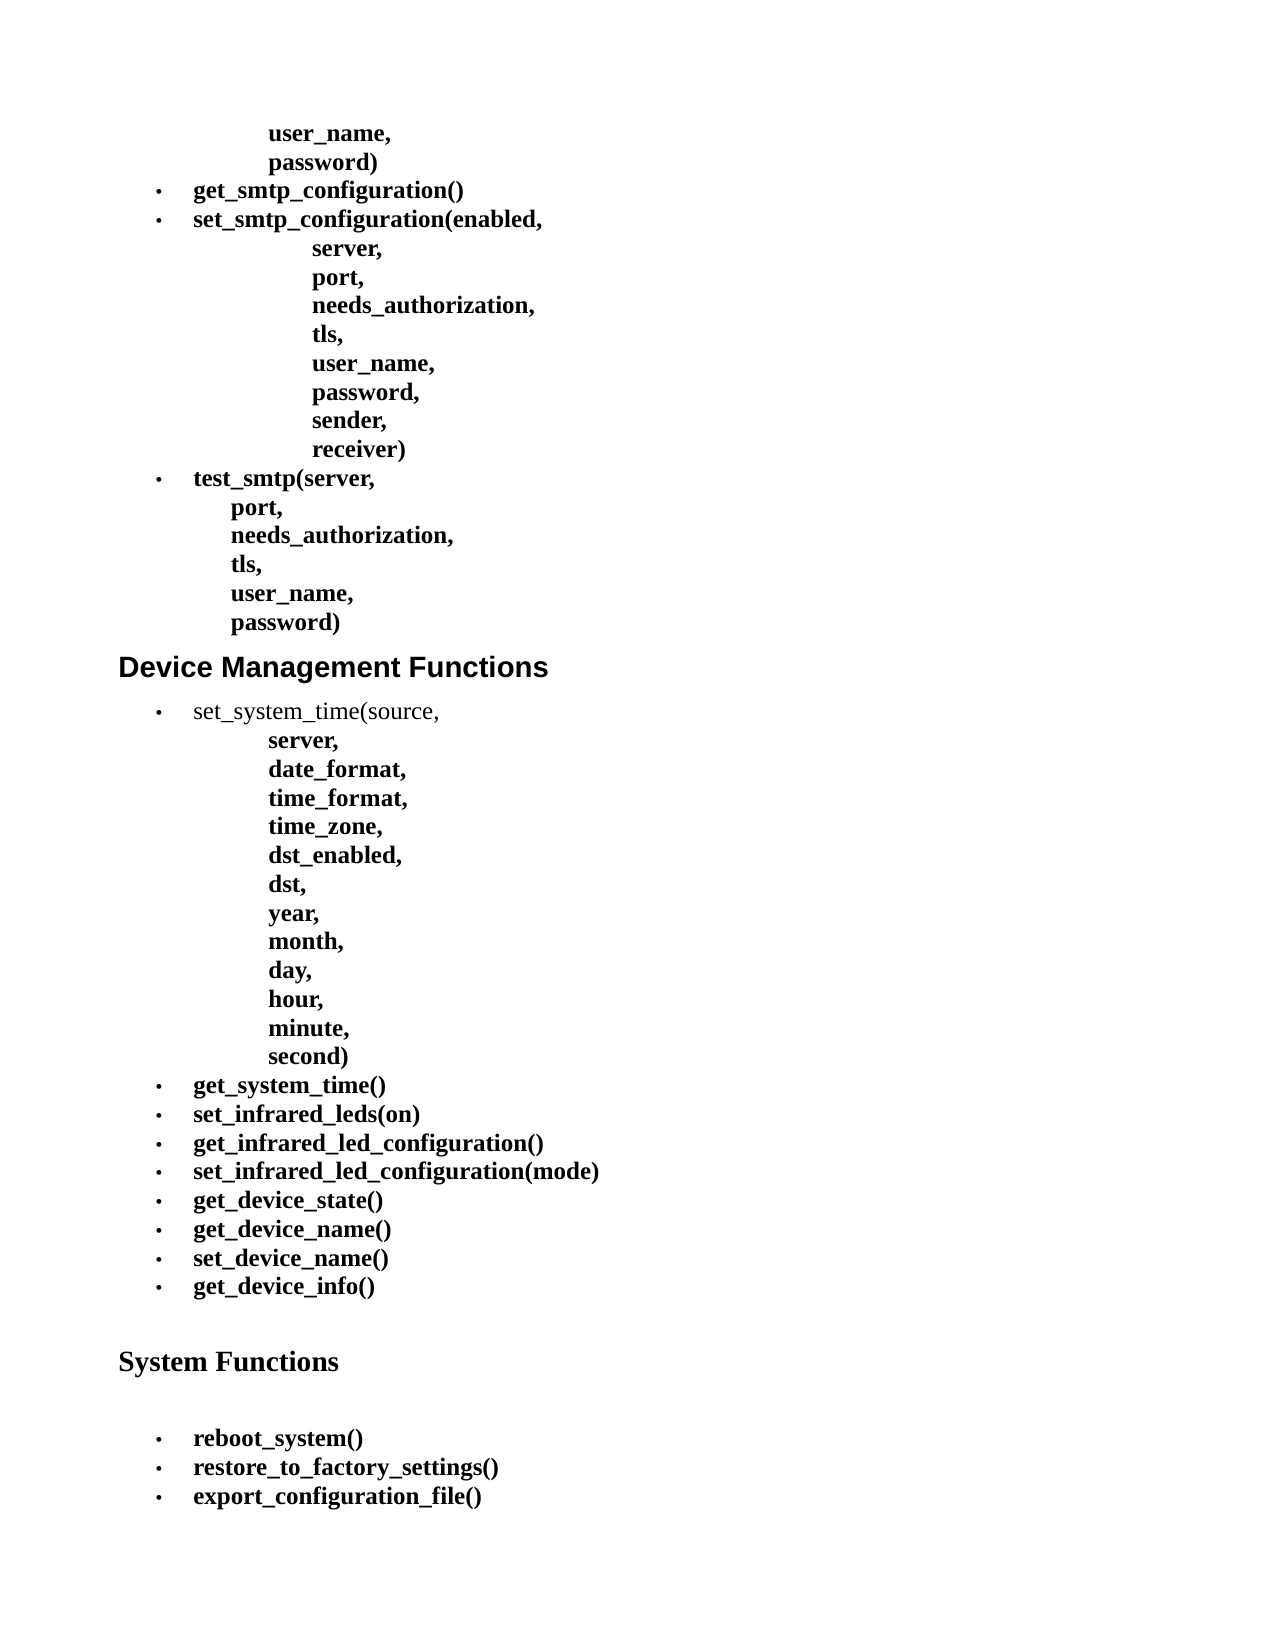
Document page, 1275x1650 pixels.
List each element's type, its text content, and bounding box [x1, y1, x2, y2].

list set_infrared_leds(on) [156, 1099, 1157, 1128]
text server, [118, 725, 1157, 754]
text day, [118, 955, 1157, 984]
text needs_authorization, [118, 291, 1157, 319]
text dst, [118, 869, 1157, 898]
text sender, [118, 406, 1157, 434]
text server, [118, 233, 1157, 262]
list set_smtp_configuration(enabled, [156, 204, 1157, 233]
text month, [118, 926, 1157, 955]
text port, [118, 492, 1157, 521]
text minute, [118, 1013, 1157, 1041]
list get_infrared_led_configuration() [156, 1128, 1157, 1156]
text password) [118, 607, 1157, 636]
list get_device_state() [156, 1185, 1157, 1214]
text user_name, [118, 348, 1157, 377]
text needs_authorization, [118, 521, 1157, 549]
text password) [118, 147, 1157, 176]
text date_format, [118, 754, 1157, 783]
list get_device_info() [156, 1271, 1157, 1300]
text user_name, [118, 578, 1157, 607]
list get_system_time() [156, 1070, 1157, 1099]
list set_system_time(source, [156, 696, 1157, 725]
text tls, [118, 549, 1157, 578]
text tls, [118, 319, 1157, 348]
text hour, [118, 984, 1157, 1013]
list get_device_name() [156, 1214, 1157, 1243]
subtitle System Functions [118, 1343, 1157, 1411]
list set_device_name() [156, 1243, 1157, 1271]
text time_format, [118, 783, 1157, 811]
text receiver) [118, 434, 1157, 463]
list set_infrared_led_configuration(mode) [156, 1156, 1157, 1185]
list export_configuration_file() [156, 1481, 1157, 1510]
text second) [118, 1041, 1157, 1070]
list get_smtp_configuration() [156, 176, 1157, 204]
subtitle Device Management Functions [118, 650, 1157, 684]
text dst_enabled, [118, 840, 1157, 869]
text password, [118, 377, 1157, 406]
list reboot_system() [156, 1423, 1157, 1452]
text year, [118, 898, 1157, 926]
text port, [118, 262, 1157, 291]
text user_name, [118, 118, 1157, 147]
list restore_to_factory_settings() [156, 1452, 1157, 1481]
list test_smtp(server, [156, 463, 1157, 492]
text time_zone, [118, 811, 1157, 840]
